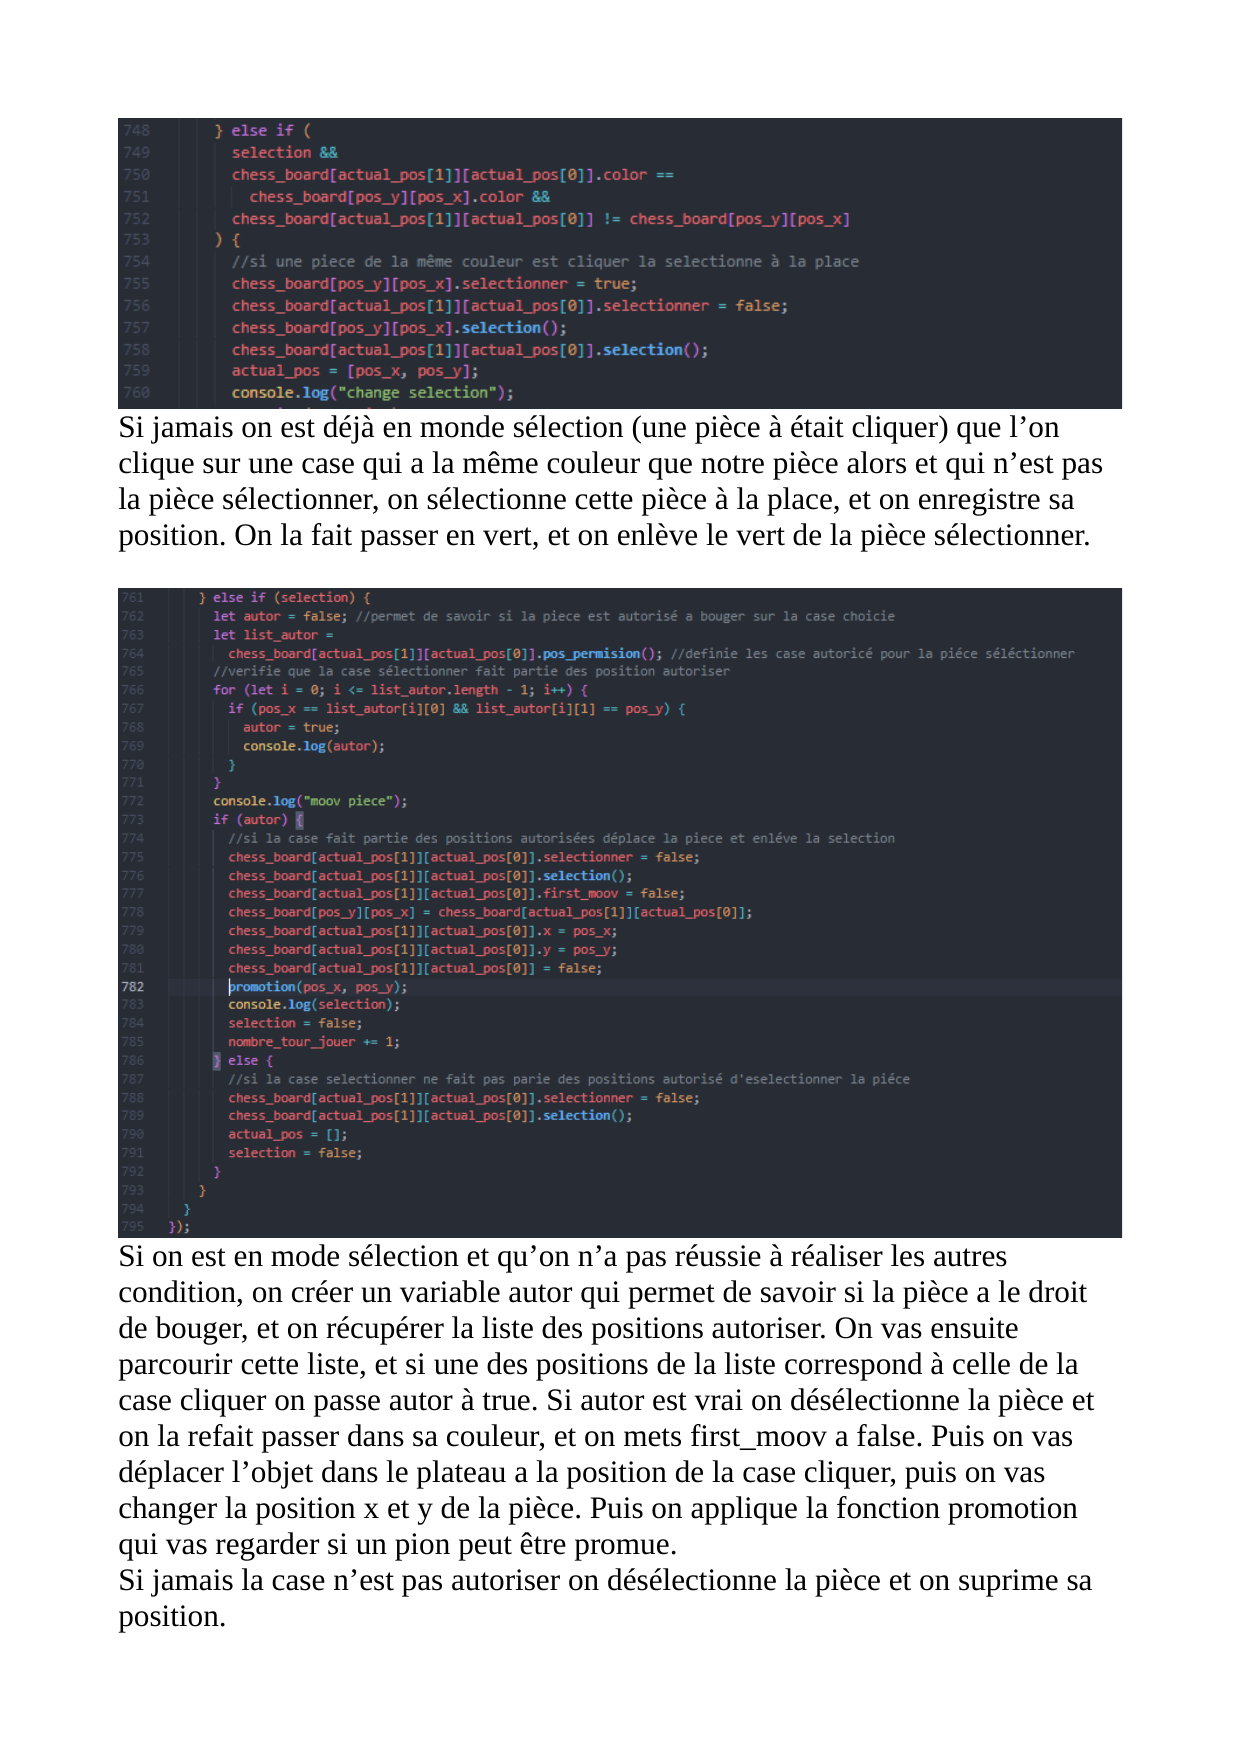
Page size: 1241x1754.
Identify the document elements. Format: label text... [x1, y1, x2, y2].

picture [118, 588, 1123, 1238]
picture [118, 118, 1123, 409]
text Si on est en mode sélection et qu’on n’a pas réussie à réaliser les autres condition, on créer un variable autor qui permet de savoir si la pièce a le droit de bouger, et on récupérer la liste des positions autoriser. On vas ensuite parcourir cette liste, et si une des positions de la liste correspond à celle de la case cliquer on passe autor à true. Si autor est vrai on désélectionne la pièce et on la refait passer dans sa couleur, et on mets first_moov a false. Puis on vas déplacer l’objet dans le plateau a la position de la case cliquer, puis on vas changer la position x et y de la pièce. Puis on applique la fonction promotion qui vas regarder si un pion peut être promue. [118, 1238, 1122, 1561]
text Si jamais on est déjà en monde sélection (une pièce à était cliquer) que l’on clique sur une case qui a la même couleur que notre pièce alors et qui n’est pas la pièce sélectionner, on sélectionne cette pièce à la place, et on enregistre sa position. On la fait passer en vert, et on enlève le vert de la pièce sélectionner. [118, 409, 1122, 552]
text Si jamais la case n’est pas autoriser on désélectionne la pièce et on suprime sa position. [118, 1561, 1122, 1633]
